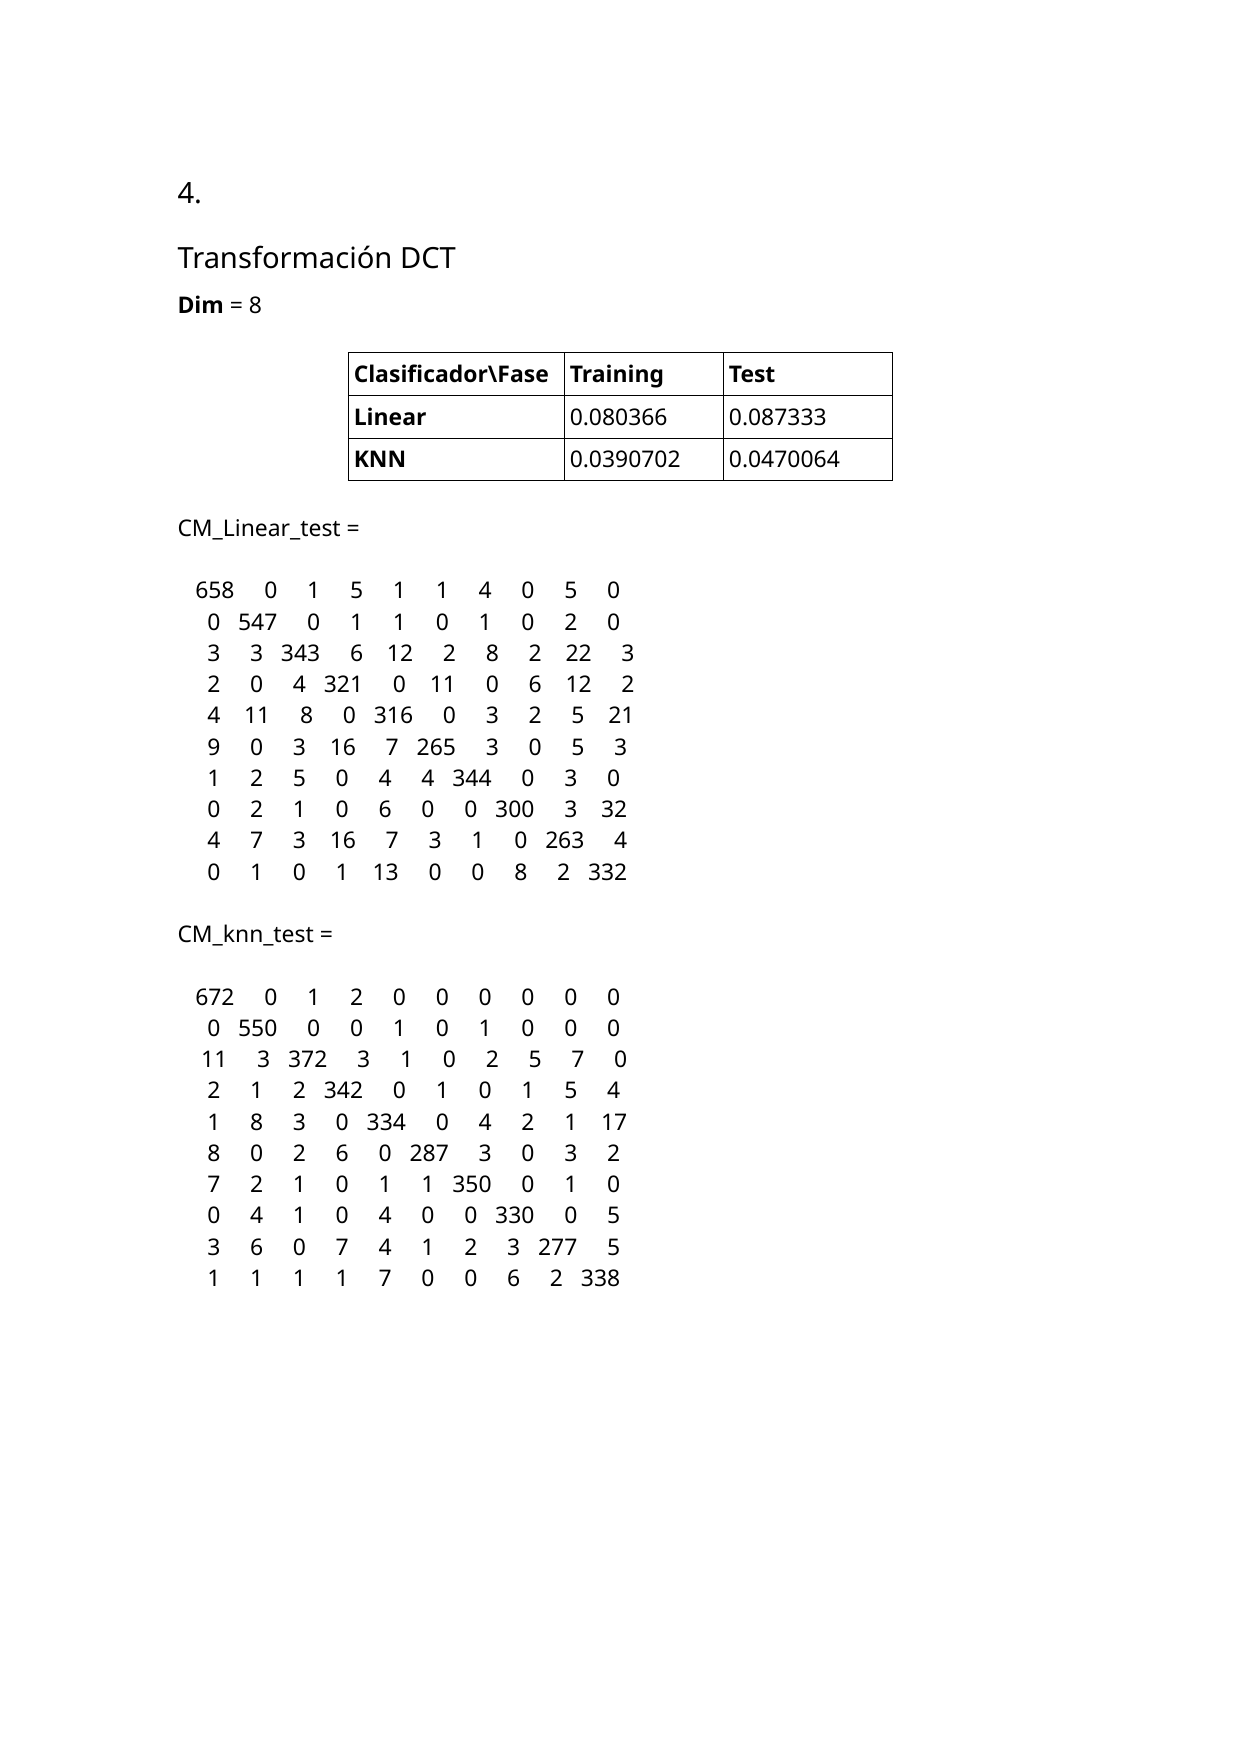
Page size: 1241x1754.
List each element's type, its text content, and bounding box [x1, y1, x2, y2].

table_cell 0.0390702 [565, 439, 723, 480]
text 658 0 1 5 1 1 4 0 5 0 [177, 574, 1063, 606]
table_header Test [724, 353, 892, 395]
text 3 6 0 7 4 1 2 3 277 5 [177, 1231, 1063, 1262]
table_cell 0.0470064 [724, 439, 892, 480]
table_cell 0.080366 [565, 396, 723, 438]
text 2 0 4 321 0 11 0 6 12 2 [177, 668, 1063, 699]
table_header Training [565, 353, 723, 395]
text CM_Linear_test = [177, 512, 1063, 543]
text 4 7 3 16 7 3 1 0 263 4 [177, 824, 1063, 856]
text 11 3 372 3 1 0 2 5 7 0 [177, 1043, 1063, 1074]
text 0 1 0 1 13 0 0 8 2 332 [177, 856, 1063, 887]
text 2 1 2 342 0 1 0 1 5 4 [177, 1074, 1063, 1106]
table_header Clasificador\Fase [349, 353, 564, 395]
text 0 4 1 0 4 0 0 330 0 5 [177, 1199, 1063, 1231]
text 9 0 3 16 7 265 3 0 5 3 [177, 731, 1063, 762]
table_cell 0.087333 [724, 396, 892, 438]
table_cell Linear [349, 396, 564, 438]
text 0 547 0 1 1 0 1 0 2 0 [177, 606, 1063, 637]
text 4 11 8 0 316 0 3 2 5 21 [177, 699, 1063, 731]
text 1 8 3 0 334 0 4 2 1 17 [177, 1106, 1063, 1137]
text 8 0 2 6 0 287 3 0 3 2 [177, 1137, 1063, 1168]
text 3 3 343 6 12 2 8 2 22 3 [177, 637, 1063, 668]
subtitle 4. [177, 173, 1063, 212]
text 1 1 1 1 7 0 0 6 2 338 [177, 1262, 1063, 1293]
text CM_knn_test = [177, 918, 1063, 949]
table_cell KNN [349, 439, 564, 480]
text Dim = 8 [177, 289, 1063, 321]
text 1 2 5 0 4 4 344 0 3 0 [177, 762, 1063, 793]
subtitle Transformación DCT [177, 237, 1063, 277]
text 0 2 1 0 6 0 0 300 3 32 [177, 793, 1063, 824]
text 7 2 1 0 1 1 350 0 1 0 [177, 1168, 1063, 1199]
text 672 0 1 2 0 0 0 0 0 0 [177, 981, 1063, 1012]
text 0 550 0 0 1 0 1 0 0 0 [177, 1012, 1063, 1043]
